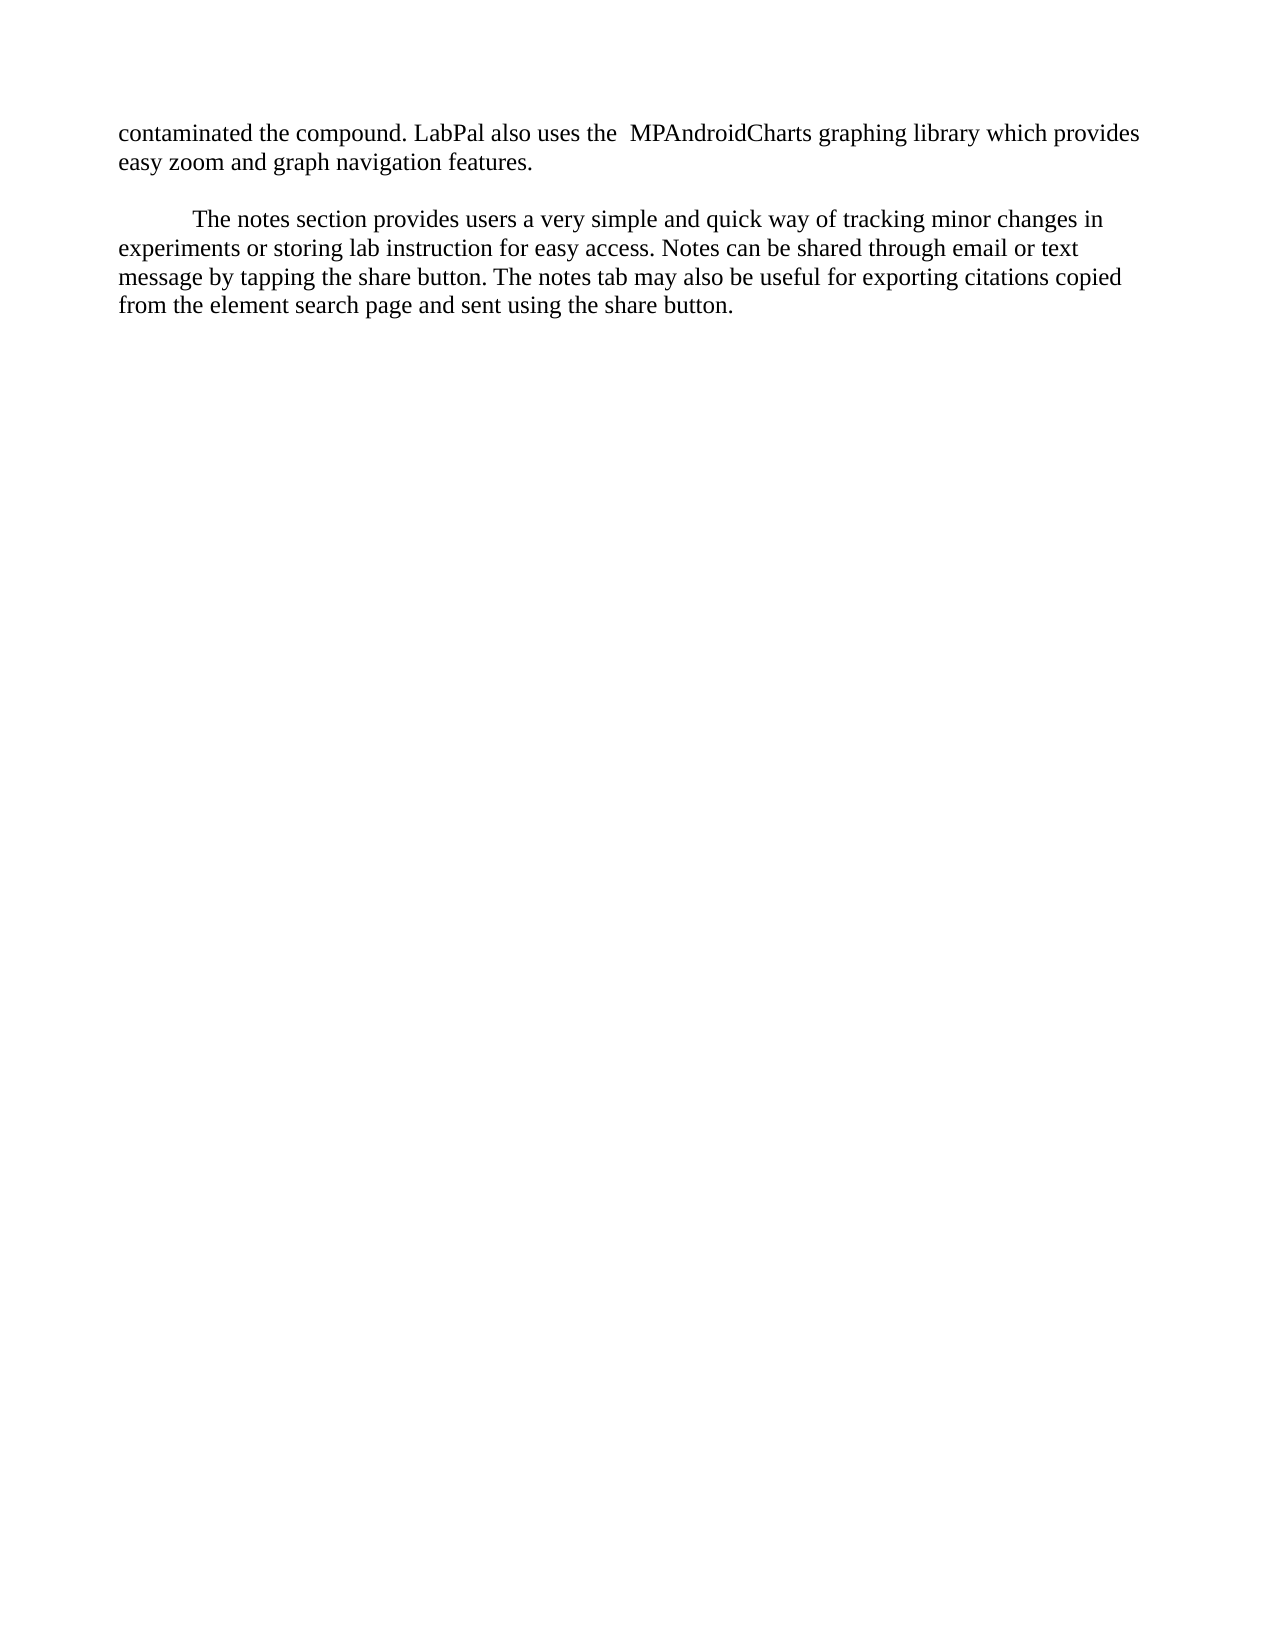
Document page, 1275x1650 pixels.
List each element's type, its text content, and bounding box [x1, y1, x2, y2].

text contaminated the compound. LabPal also uses the MPAndroidCharts graphing library which provides easy zoom and graph navigation features. [118, 118, 1157, 176]
text The notes section provides users a very simple and quick way of tracking minor changes in experiments or storing lab instruction for easy access. Notes can be shared through email or text message by tapping the share button. The notes tab may also be useful for exporting citations copied from the element search page and sent using the share button. [118, 204, 1157, 319]
